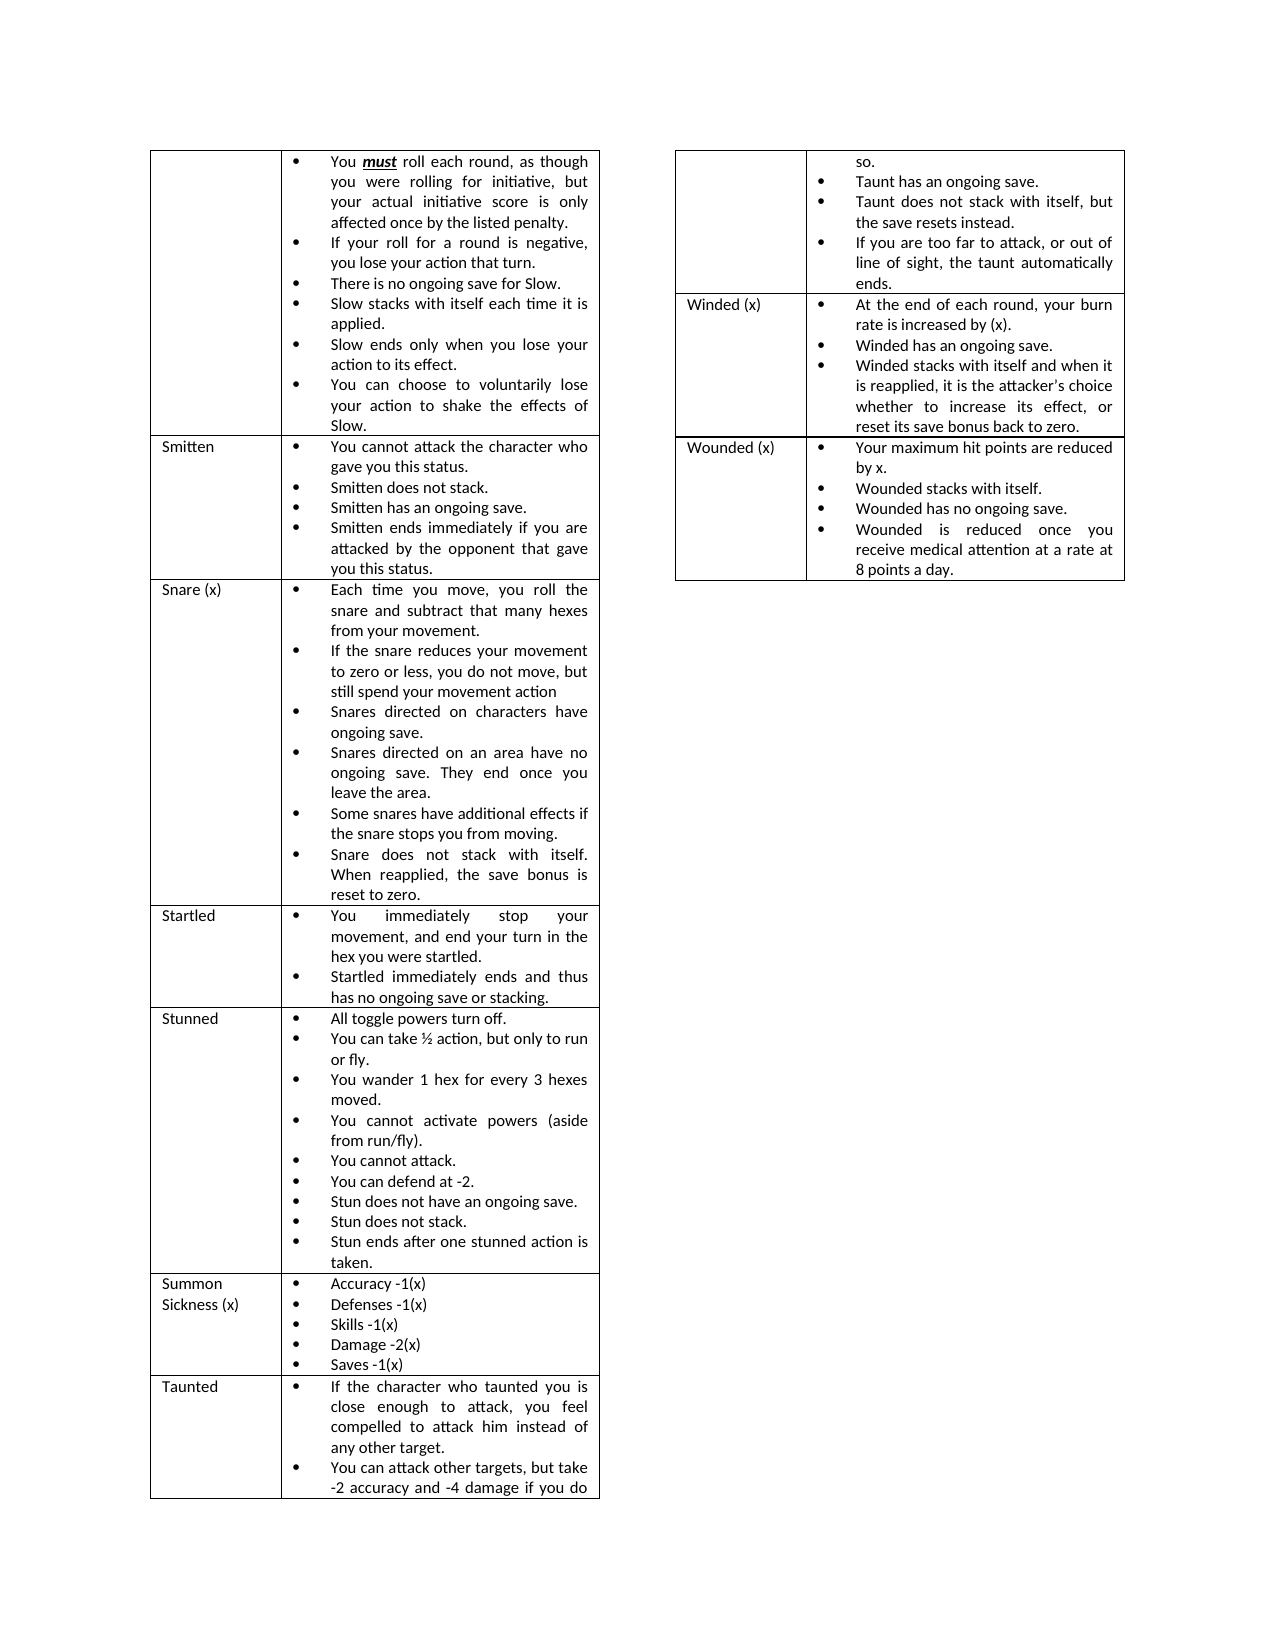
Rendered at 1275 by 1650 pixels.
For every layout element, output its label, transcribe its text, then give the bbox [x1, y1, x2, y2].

table_cell [151, 151, 281, 435]
table_cell At the end of each round, your burn rate is increased by (x). Winded has an ongoing save. Winded stacks with itself and when it is reapplied, it is the attacker’s choice whether to increase its effect, or reset its save bonus back to zero. [807, 294, 1124, 436]
table_cell Accuracy -1(x) Defenses -1(x) Skills -1(x) Damage -2(x) Saves -1(x) [282, 1274, 599, 1375]
table_cell Startled [151, 906, 281, 1007]
table_cell Winded (x) [676, 294, 806, 436]
table_cell All toggle powers turn off. You can take ½ action, but only to run or fly. You wander 1 hex for every 3 hexes moved. You cannot activate powers (aside from run/fly). You cannot attack. You can defend at -2. Stun does not have an ongoing save. Stun does not stack. Stun ends after one stunned action is taken. [282, 1008, 599, 1272]
table_cell If the character who taunted you is close enough to attack, you feel compelled to attack him instead of any other target. You can attack other targets, but take -2 accuracy and -4 damage if you do so. Taunt has an ongoing save. Taunt does not stack with itself, but the save resets instead. If you are too far to attack, or out of line of sight, the taunt automatically ends. [282, 1376, 599, 1498]
table_cell Each time you move, you roll the snare and subtract that many hexes from your movement. If the snare reduces your movement to zero or less, you do not move, but still spend your movement action Snares directed on characters have ongoing save. Snares directed on an area have no ongoing save. They end once you leave the area. Some snares have additional effects if the snare stops you from moving. Snare does not stack with itself. When reapplied, the save bonus is reset to zero. [282, 580, 599, 905]
table_cell You immediately stop your movement, and end your turn in the hex you were startled. Startled immediately ends and thus has no ongoing save or stacking. [282, 906, 599, 1007]
table_cell Initiative -2(x) Move -2(x) Defenses -1(x) You must roll each round, as though you were rolling for initiative, but your actual initiative score is only affected once by the listed penalty. If your roll for a round is negative, you lose your action that turn. There is no ongoing save for Slow. Slow stacks with itself each time it is applied. Slow ends only when you lose your action to its effect. You can choose to voluntarily lose your action to shake the effects of Slow. [282, 151, 599, 435]
table_cell Your maximum hit points are reduced by x. Wounded stacks with itself. Wounded has no ongoing save. Wounded is reduced once you receive medical attention at a rate at 8 points a day. [807, 438, 1124, 580]
table_cell Taunted [151, 1376, 281, 1498]
table_cell Stunned [151, 1008, 281, 1272]
table_cell If the character who taunted you is close enough to attack, you feel compelled to attack him instead of any other target. You can attack other targets, but take -2 accuracy and -4 damage if you do so. Taunt has an ongoing save. Taunt does not stack with itself, but the save resets instead. If you are too far to attack, or out of line of sight, the taunt automatically ends. [807, 151, 1124, 293]
table_cell Smitten [151, 436, 281, 579]
table_cell You cannot attack the character who gave you this status. Smitten does not stack. Smitten has an ongoing save. Smitten ends immediately if you are attacked by the opponent that gave you this status. [282, 436, 599, 579]
table_cell Summon Sickness (x) [151, 1274, 281, 1375]
table_cell Wounded (x) [676, 438, 806, 580]
table_cell Snare (x) [151, 580, 281, 905]
table_cell [676, 151, 806, 293]
